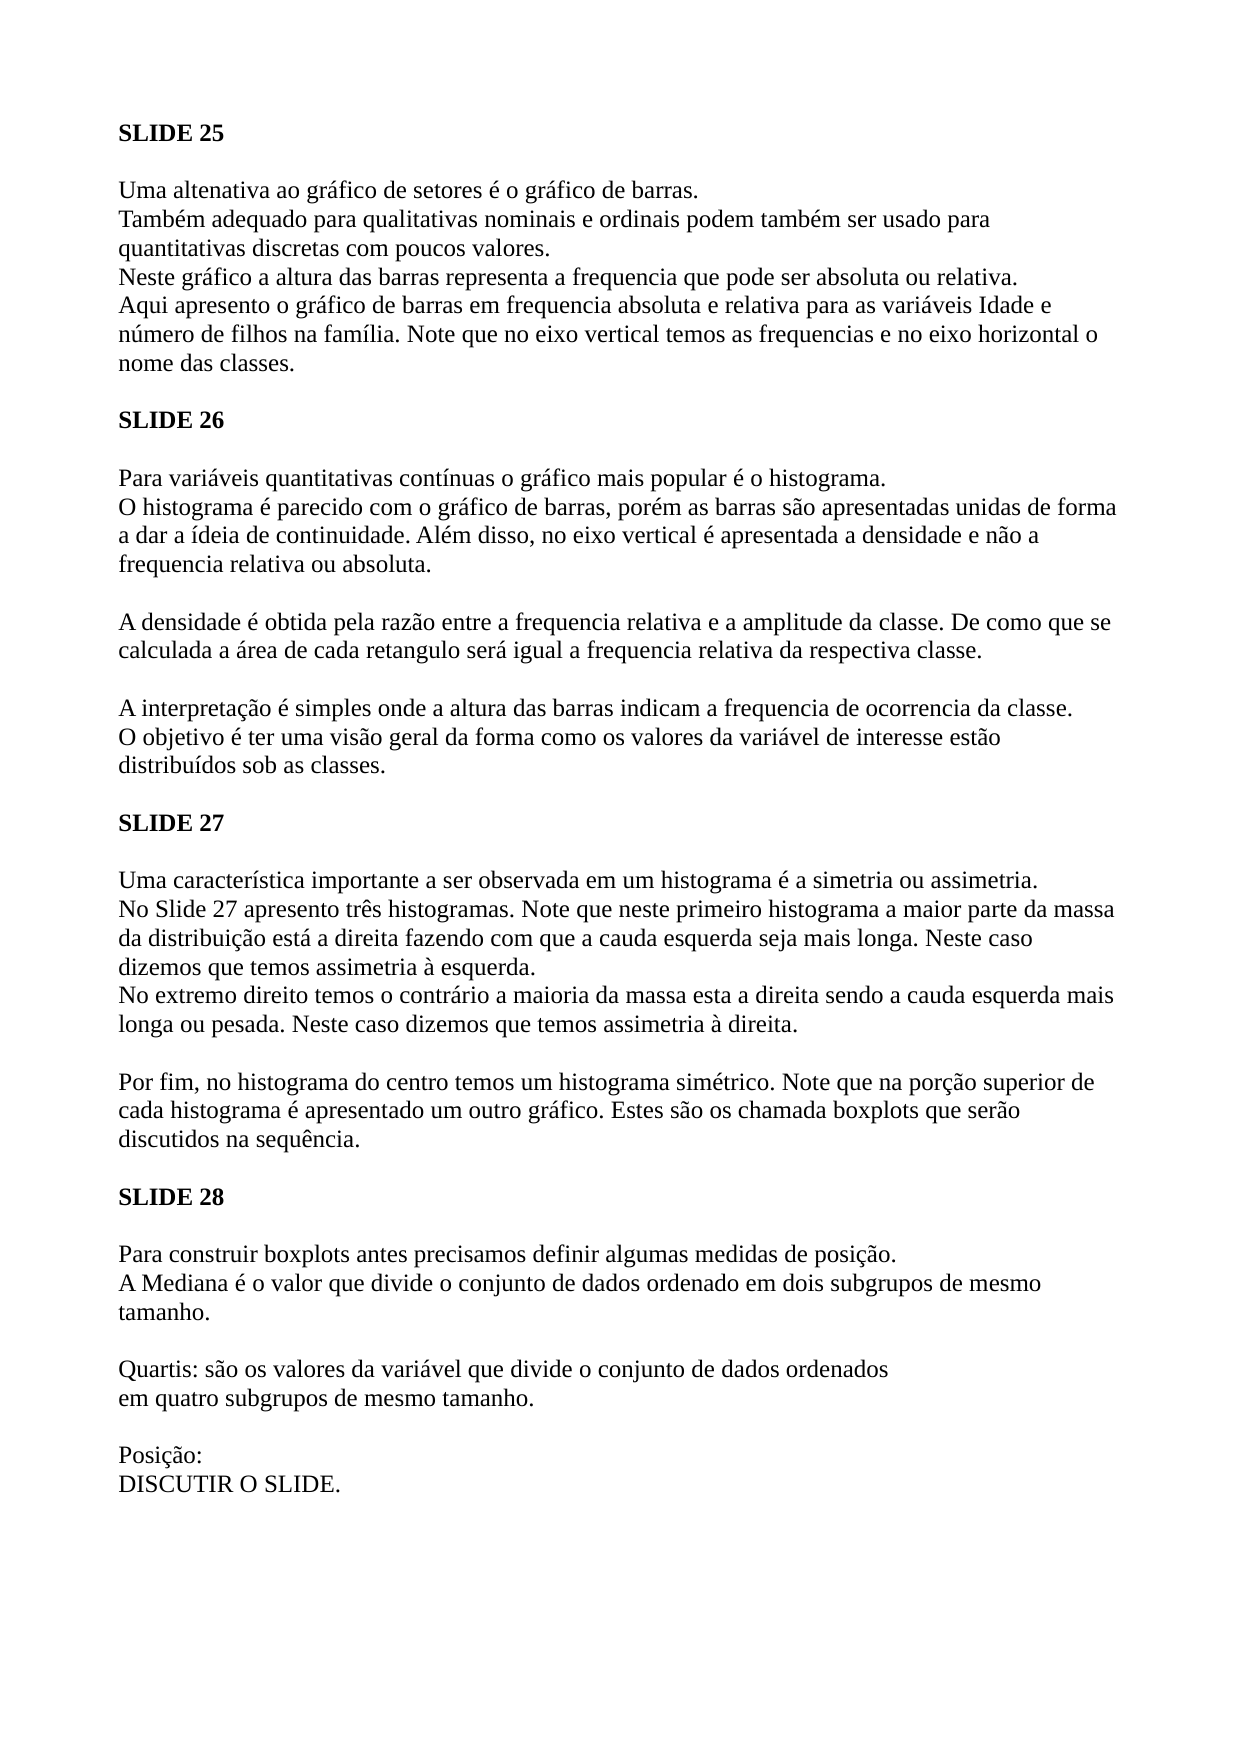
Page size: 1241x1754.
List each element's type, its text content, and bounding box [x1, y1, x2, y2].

text SLIDE 25 [118, 118, 1122, 147]
text Uma característica importante a ser observada em um histograma é a simetria ou assimetria. [118, 866, 1122, 894]
text Por fim, no histograma do centro temos um histograma simétrico. Note que na porção superior de cada histograma é apresentado um outro gráfico. Estes são os chamada boxplots que serão discutidos na sequência. [118, 1067, 1122, 1153]
text Aqui apresento o gráfico de barras em frequencia absoluta e relativa para as variáveis Idade e número de filhos na família. Note que no eixo vertical temos as frequencias e no eixo horizontal o nome das classes. [118, 291, 1122, 377]
text A densidade é obtida pela razão entre a frequencia relativa e a amplitude da classe. De como que se calculada a área de cada retangulo será igual a frequencia relativa da respectiva classe. [118, 607, 1122, 664]
text em quatro subgrupos de mesmo tamanho. [118, 1383, 1122, 1412]
text DISCUTIR O SLIDE. [118, 1469, 1122, 1498]
text A interpretação é simples onde a altura das barras indicam a frequencia de ocorrencia da classe. [118, 693, 1122, 722]
text SLIDE 27 [118, 808, 1122, 837]
text Posição: [118, 1441, 1122, 1469]
text Quartis: são os valores da variável que divide o conjunto de dados ordenados [118, 1354, 1122, 1383]
text Também adequado para qualitativas nominais e ordinais podem também ser usado para quantitativas discretas com poucos valores. [118, 204, 1122, 262]
text No Slide 27 apresento três histogramas. Note que neste primeiro histograma a maior parte da massa da distribuição está a direita fazendo com que a cauda esquerda seja mais longa. Neste caso dizemos que temos assimetria à esquerda. [118, 894, 1122, 981]
text Uma altenativa ao gráfico de setores é o gráfico de barras. [118, 176, 1122, 204]
text A Mediana é o valor que divide o conjunto de dados ordenado em dois subgrupos de mesmo tamanho. [118, 1268, 1122, 1326]
text Neste gráfico a altura das barras representa a frequencia que pode ser absoluta ou relativa. [118, 262, 1122, 291]
text No extremo direito temos o contrário a maioria da massa esta a direita sendo a cauda esquerda mais longa ou pesada. Neste caso dizemos que temos assimetria à direita. [118, 981, 1122, 1038]
text SLIDE 28 [118, 1182, 1122, 1211]
text Para construir boxplots antes precisamos definir algumas medidas de posição. [118, 1239, 1122, 1268]
text O objetivo é ter uma visão geral da forma como os valores da variável de interesse estão distribuídos sob as classes. [118, 722, 1122, 779]
text SLIDE 26 [118, 406, 1122, 434]
text O histograma é parecido com o gráfico de barras, porém as barras são apresentadas unidas de forma a dar a ídeia de continuidade. Além disso, no eixo vertical é apresentada a densidade e não a frequencia relativa ou absoluta. [118, 492, 1122, 578]
text Para variáveis quantitativas contínuas o gráfico mais popular é o histograma. [118, 463, 1122, 492]
